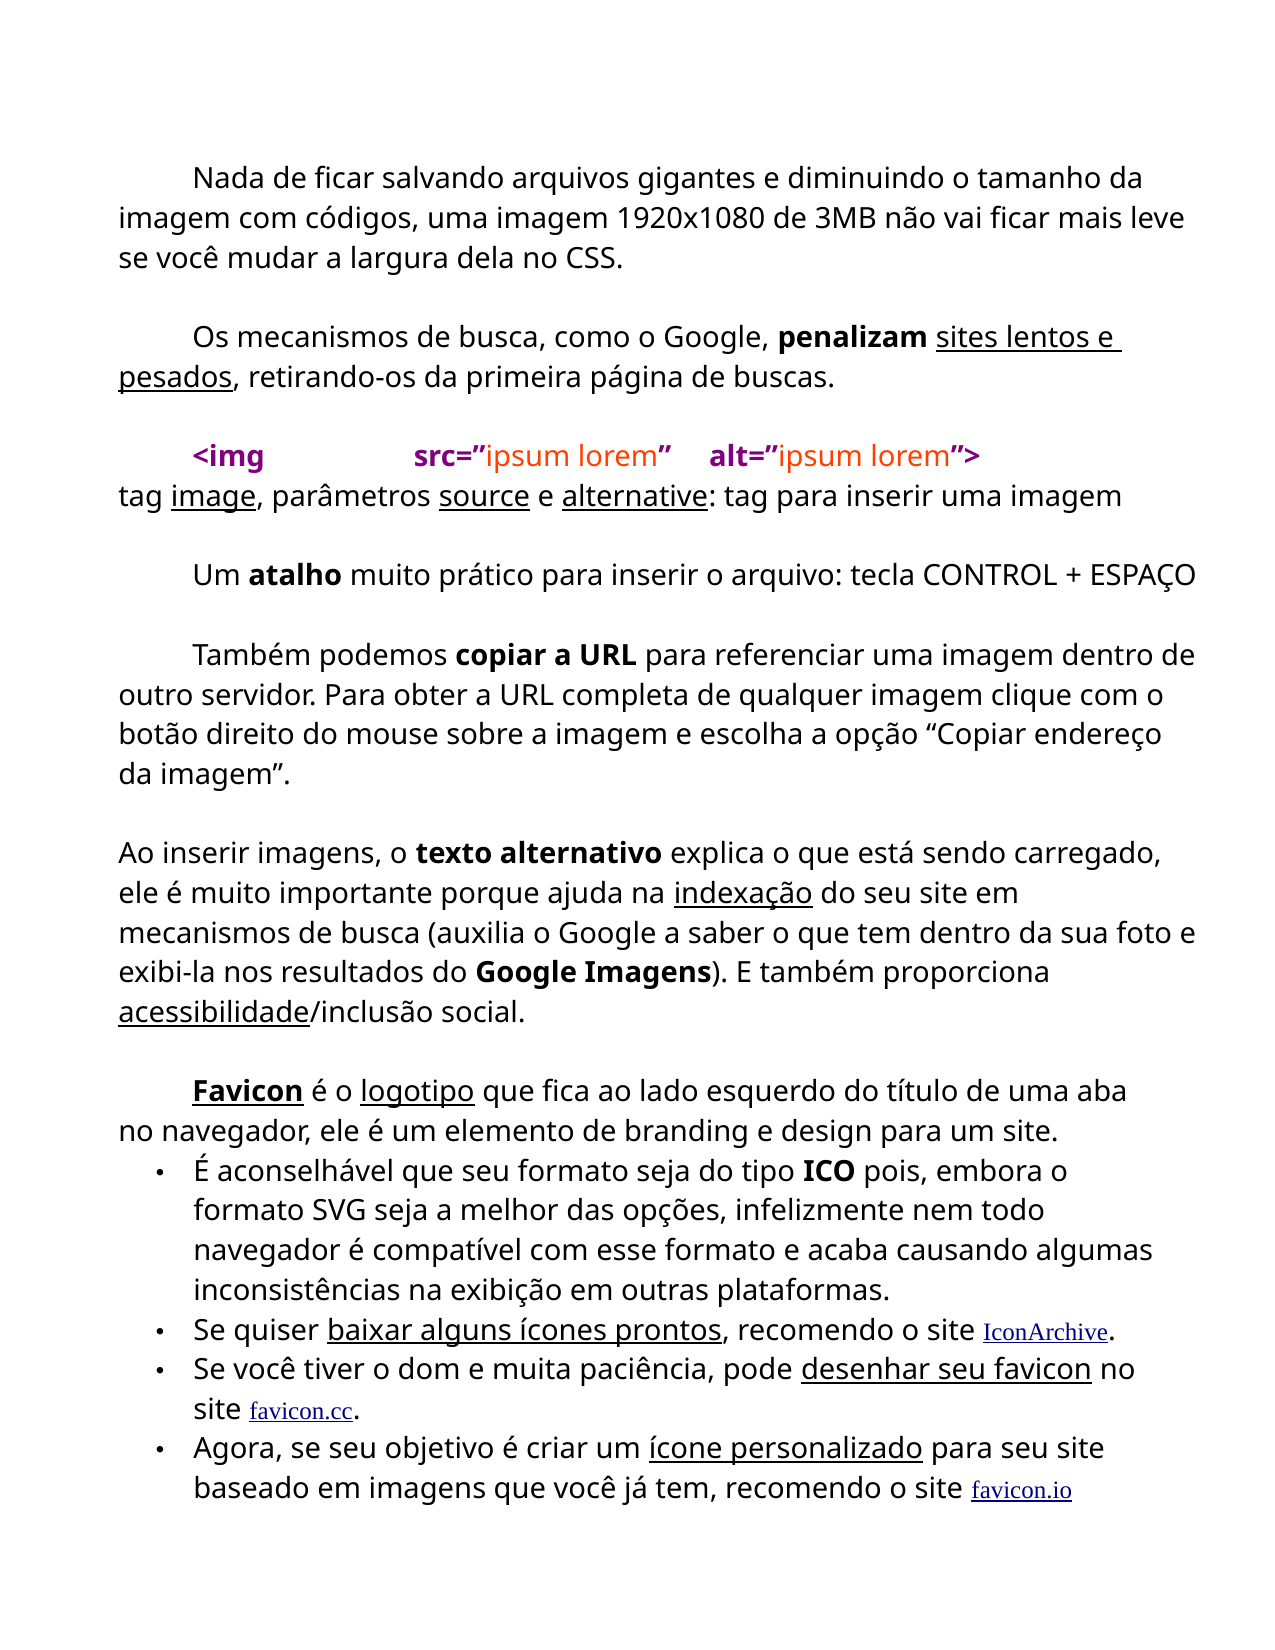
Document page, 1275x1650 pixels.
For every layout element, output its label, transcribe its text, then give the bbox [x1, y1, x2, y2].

text Um atalho muito prático para inserir o arquivo: tecla CONTROL + ESPAÇO [118, 555, 1198, 594]
text Ao inserir imagens, o texto alternativo explica o que está sendo carregado, ele é muito importante porque ajuda na indexação do seu site em mecanismos de busca (auxilia o Google a saber o que tem dentro da sua foto e exibi-la nos resultados do Google Imagens). E também proporciona acessibilidade/inclusão social. [118, 832, 1198, 1031]
text Também podemos copiar a URL para referenciar uma imagem dentro de outro servidor. Para obter a URL completa de qualquer imagem clique com o botão direito do mouse sobre a imagem e escolha a opção “Copiar endereço da imagem”. [118, 634, 1198, 793]
text Nada de ficar salvando arquivos gigantes e diminuindo o tamanho da imagem com códigos, uma imagem 1920x1080 de 3MB não vai ficar mais leve se você mudar a largura dela no CSS. [118, 158, 1198, 277]
text tag image, parâmetros source e alternative: tag para inserir uma imagem [118, 475, 1198, 515]
text <img src=”ipsum lorem” alt=”ipsum lorem”> [118, 436, 1198, 475]
list Se quiser baixar alguns ícones prontos, recomendo o site IconArchive. [156, 1309, 1157, 1348]
text Os mecanismos de busca, como o Google, penalizam sites lentos e pesados, retirando-os da primeira página de buscas. [118, 317, 1198, 396]
list Se você tiver o dom e muita paciência, pode desenhar seu favicon no site favicon.cc. [156, 1348, 1157, 1428]
list Agora, se seu objetivo é criar um ícone personalizado para seu site baseado em imagens que você já tem, recomendo o site favicon.io [156, 1428, 1157, 1507]
text Favicon é o logotipo que fica ao lado esquerdo do título de uma aba no navegador, ele é um elemento de branding e design para um site. [118, 1071, 1157, 1150]
list É aconselhável que seu formato seja do tipo ICO pois, embora o formato SVG seja a melhor das opções, infelizmente nem todo navegador é compatível com esse formato e acaba causando algumas inconsistências na exibição em outras plataformas. [156, 1150, 1157, 1309]
